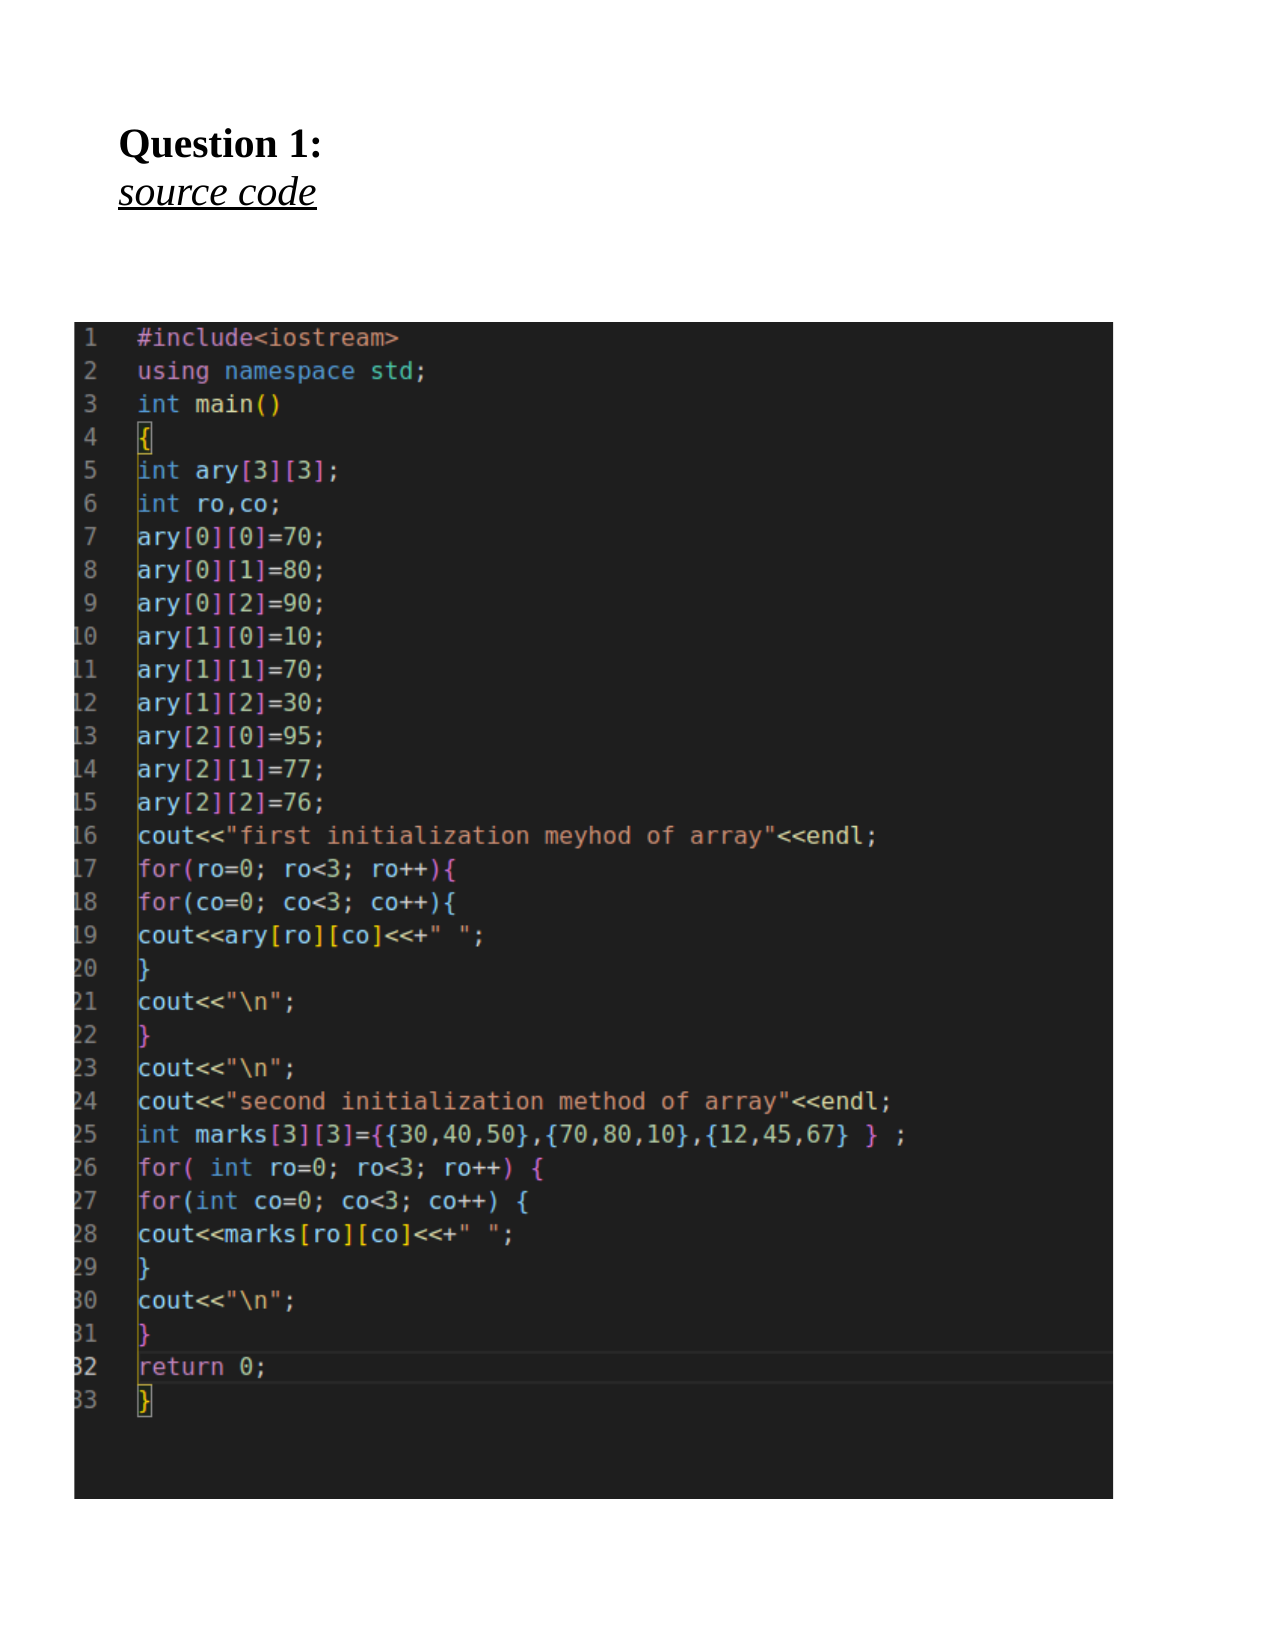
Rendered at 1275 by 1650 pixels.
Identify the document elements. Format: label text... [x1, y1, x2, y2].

text source code [118, 166, 1157, 214]
picture [74, 322, 1114, 1499]
text Question 1: [118, 118, 1157, 166]
